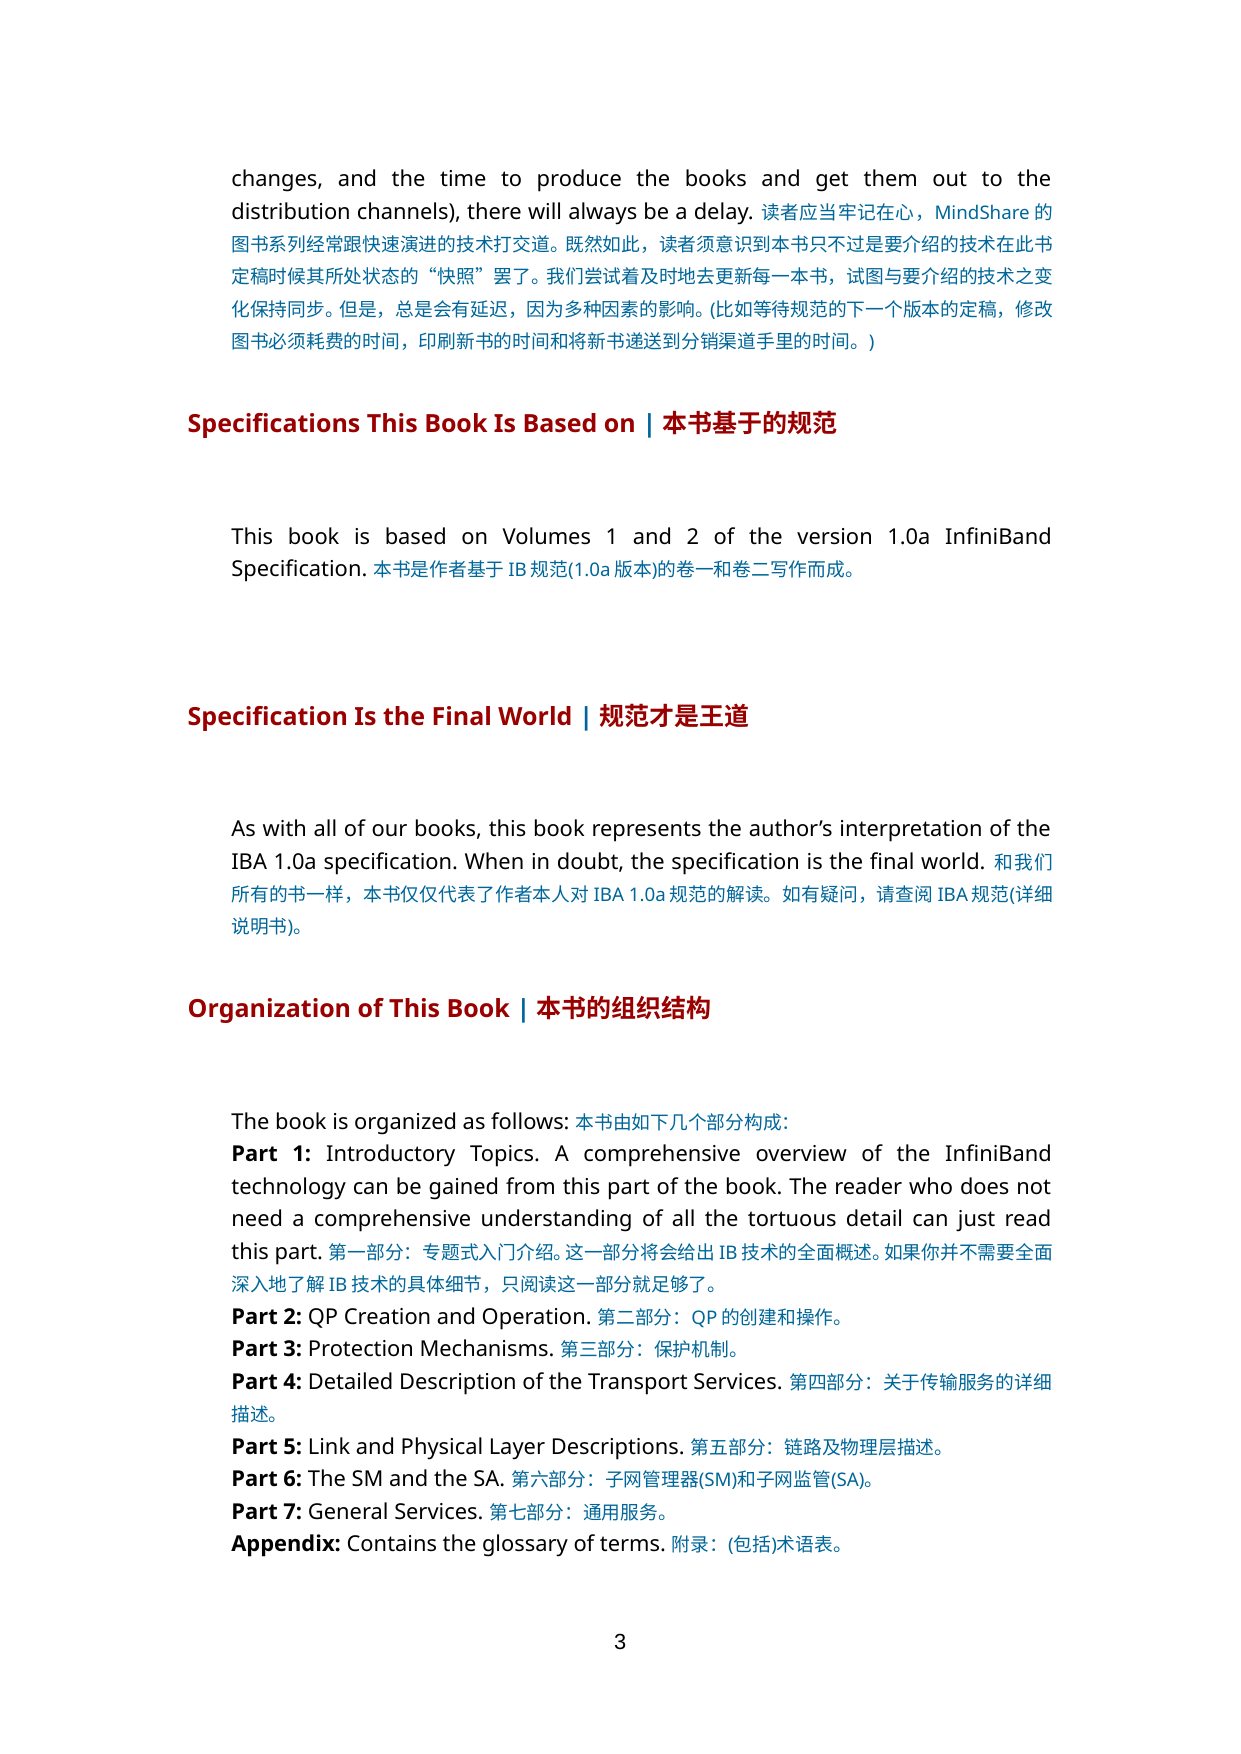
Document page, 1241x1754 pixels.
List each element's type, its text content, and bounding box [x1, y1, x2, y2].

text changes, and the time to produce the books and get them out to the distribution channels), there will always be a delay. 读者应当牢记在心，MindShare的图书系列经常跟快速演进的技术打交道。既然如此，读者须意识到本书只不过是要介绍的技术在此书定稿时候其所处状态的“快照”罢了。我们尝试着及时地去更新每一本书，试图与要介绍的技术之变化保持同步。但是，总是会有延迟，因为多种因素的影响。(比如等待规范的下一个版本的定稿，修改图书必须耗费的时间，印刷新书的时间和将新书递送到分销渠道手里的时间。) [231, 162, 1053, 357]
text Part 1: Introductory Topics. A comprehensive overview of the InfiniBand technology can be gained from this part of the book. The reader who does not need a comprehensive understanding of all the tortuous detail can just read this part. 第一部分：专题式入门介绍。这一部分将会给出IB技术的全面概述。如果你并不需要全面深入地了解IB技术的具体细节，只阅读这一部分就足够了。 [231, 1137, 1053, 1299]
text Part 5: Link and Physical Layer Descriptions. 第五部分：链路及物理层描述。 [231, 1429, 1053, 1462]
text As with all of our books, this book represents the author’s interpretation of the IBA 1.0a specification. When in doubt, the specification is the final world. 和我们所有的书一样，本书仅仅代表了作者本人对IBA 1.0a规范的解读。如有疑问，请查阅IBA规范(详细说明书)。 [231, 812, 1053, 942]
text The book is organized as follows: 本书由如下几个部分构成： [231, 1104, 1053, 1137]
text Specifications This Book Is Based on | 本书基于的规范 [187, 389, 1053, 454]
text Organization of This Book | 本书的组织结构 [187, 974, 1053, 1039]
text Part 7: General Services. 第七部分：通用服务。 [231, 1494, 1053, 1527]
text This book is based on Volumes 1 and 2 of the version 1.0a InfiniBand Specification. 本书是作者基于IB规范(1.0a版本)的卷一和卷二写作而成。 [231, 519, 1053, 584]
text Part 4: Detailed Description of the Transport Services. 第四部分：关于传输服务的详细描述。 [231, 1364, 1053, 1429]
text Part 2: QP Creation and Operation. 第二部分：QP的创建和操作。 [231, 1299, 1053, 1332]
text Specification Is the Final World | 规范才是王道 [187, 682, 1053, 747]
text Part 3: Protection Mechanisms. 第三部分：保护机制。 [231, 1332, 1053, 1364]
text Appendix: Contains the glossary of terms. 附录：(包括)术语表。 [231, 1527, 1053, 1559]
text Part 6: The SM and the SA. 第六部分：子网管理器(SM)和子网监管(SA)。 [231, 1462, 1053, 1494]
